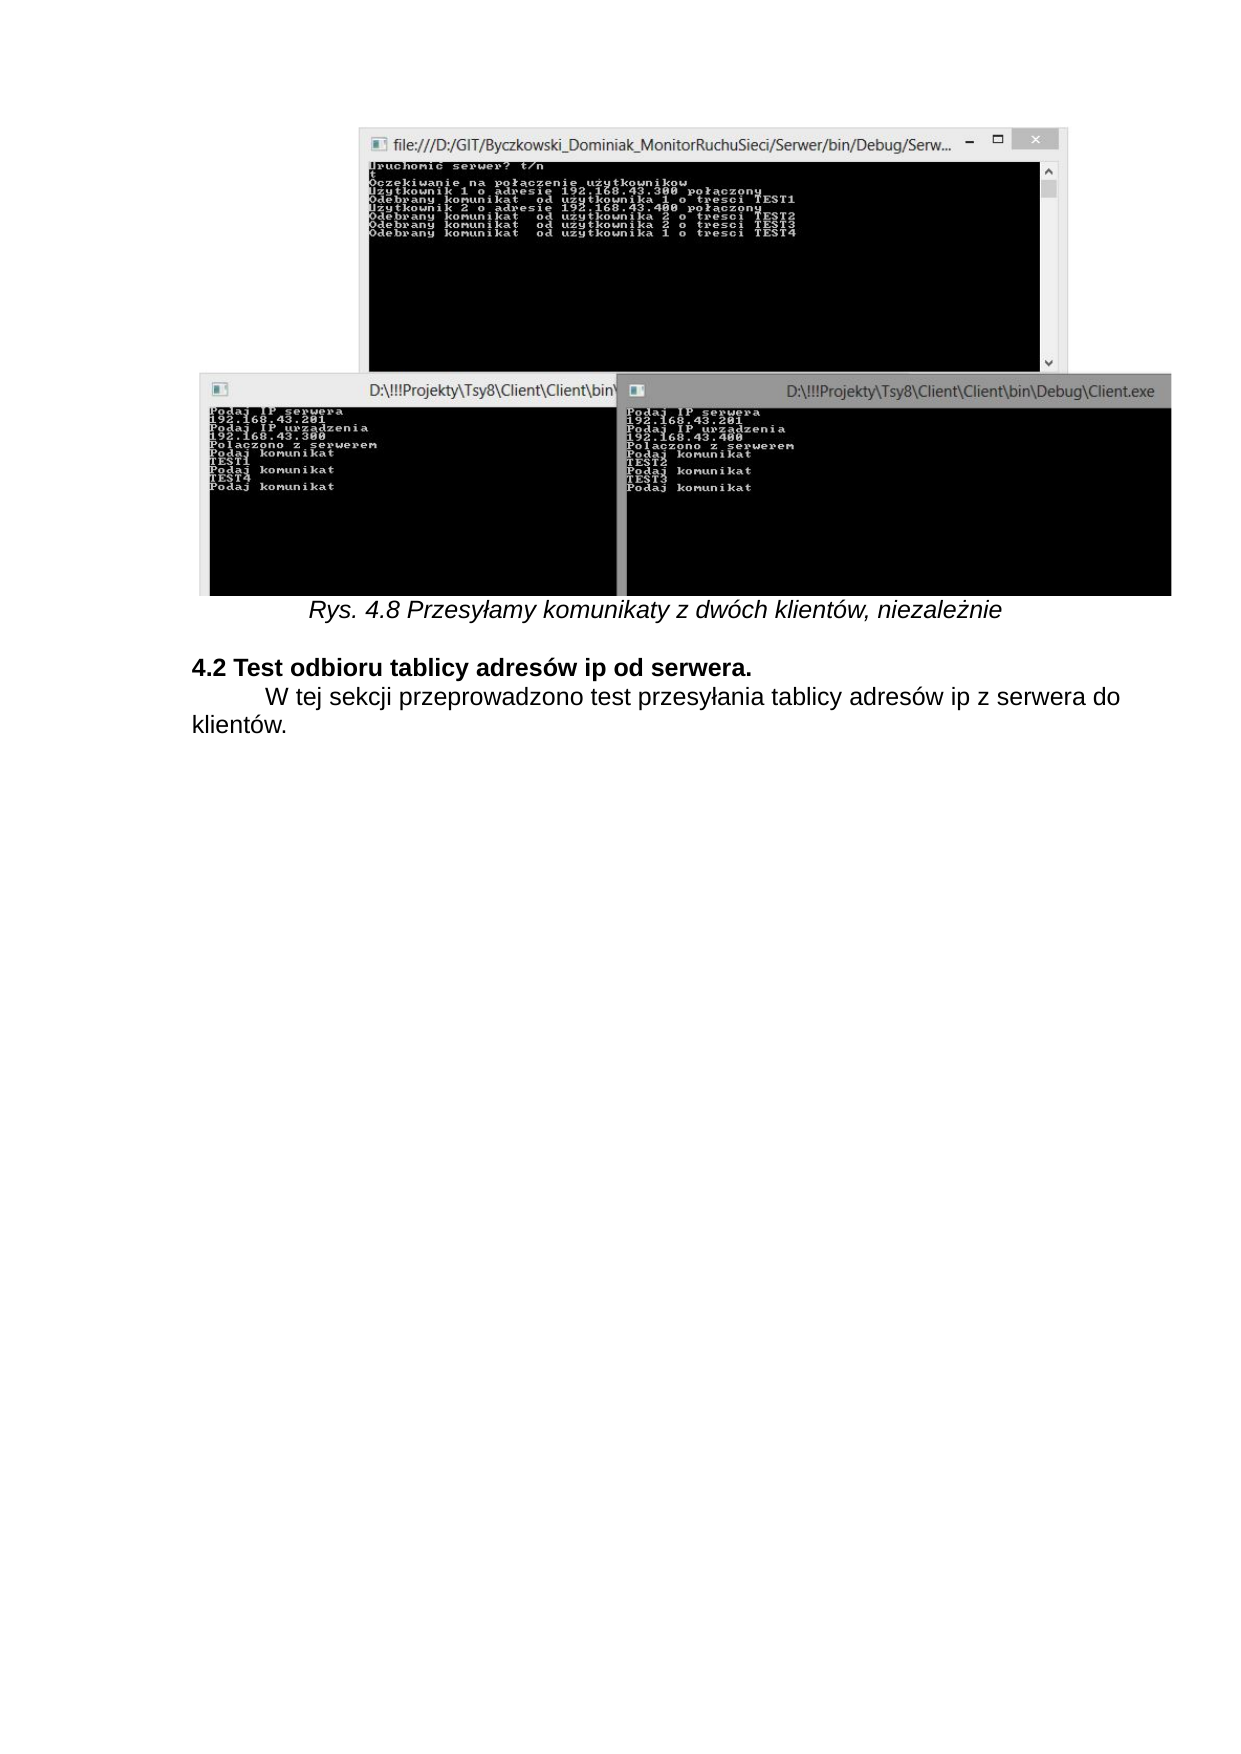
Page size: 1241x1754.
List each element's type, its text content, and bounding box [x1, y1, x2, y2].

text 4.2 Test odbioru tablicy adresów ip od serwera. [118, 653, 1122, 682]
text Rys. 4.8 Przesyłamy komunikaty z dwóch klientów, niezależnie [192, 596, 1122, 624]
text W tej sekcji przeprowadzono test przesyłania tablicy adresów ip z serwera do klientów. [192, 682, 1122, 739]
